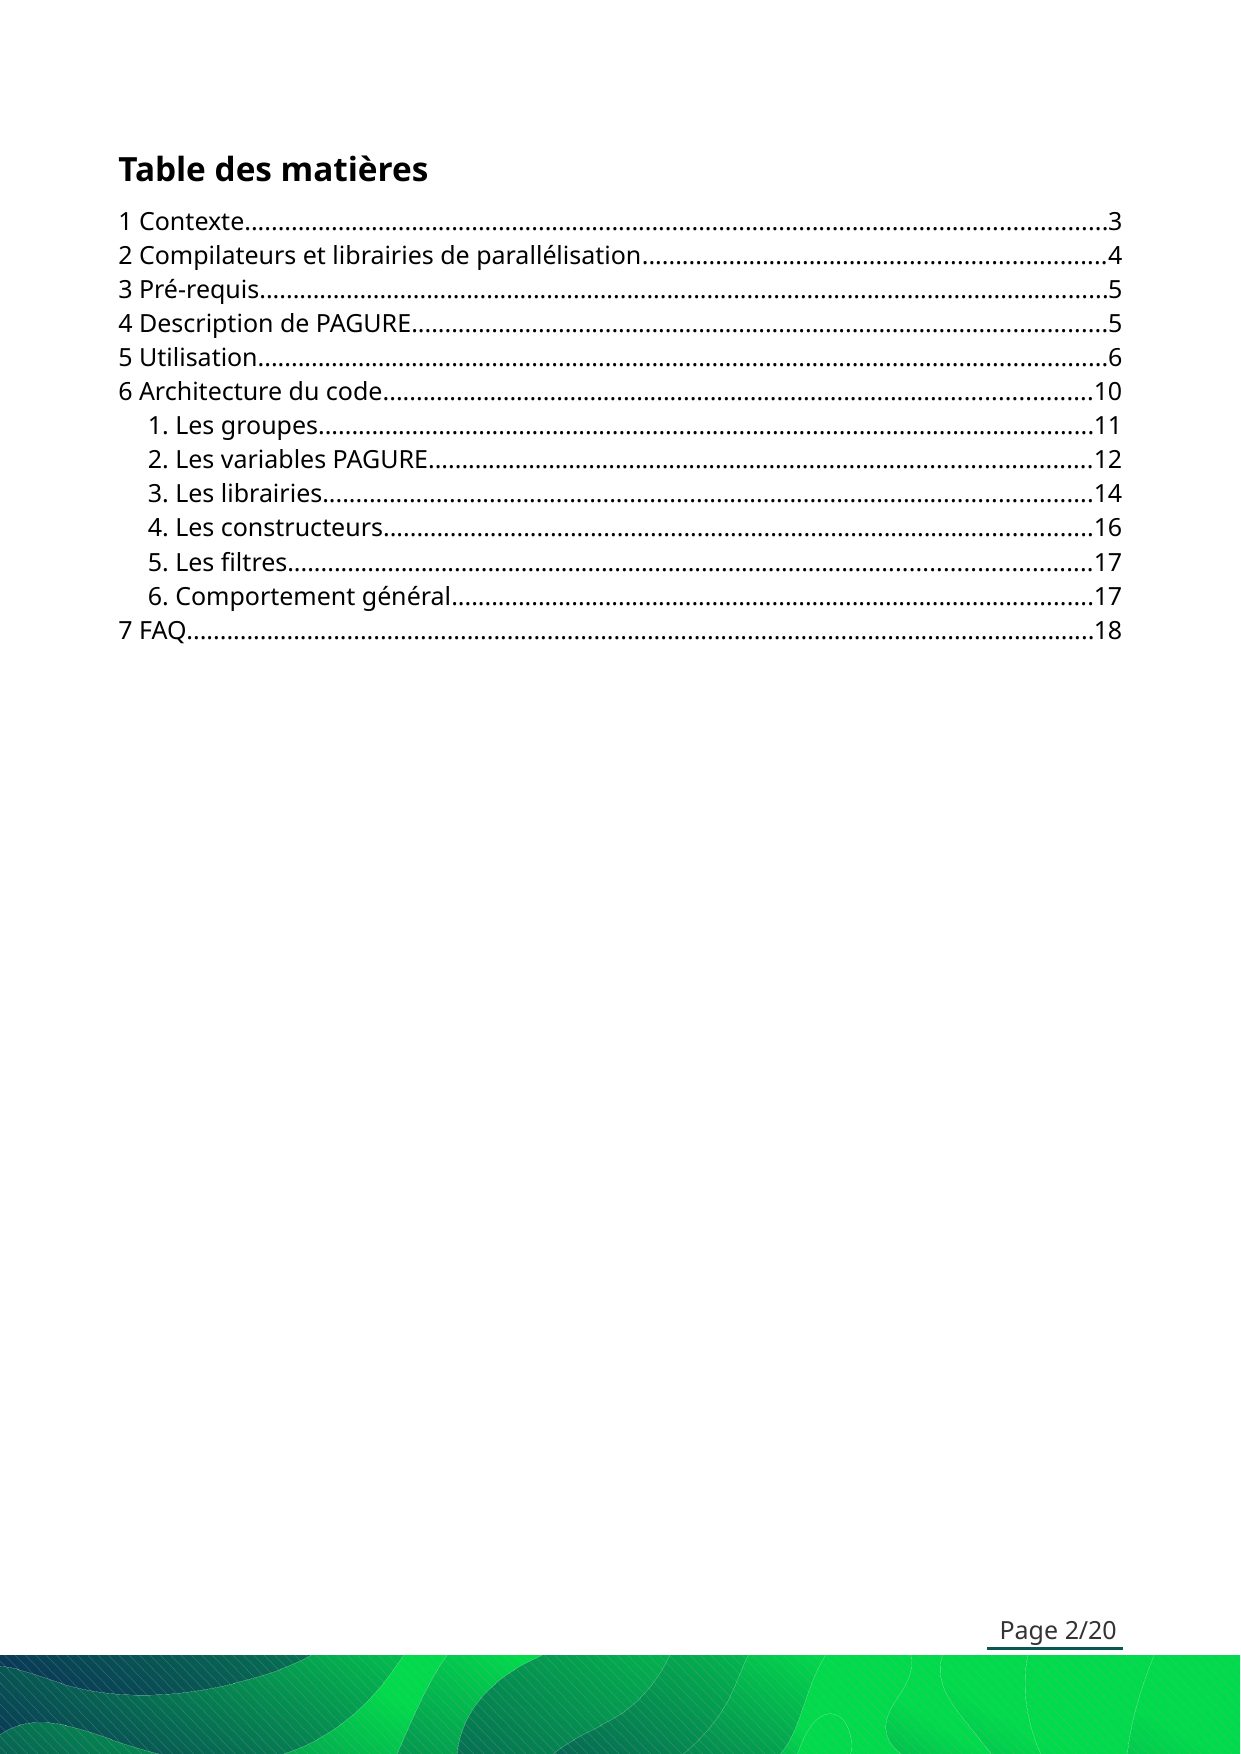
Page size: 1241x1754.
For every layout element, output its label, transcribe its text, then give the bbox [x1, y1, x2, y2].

text 2 Compilateurs et librairies de parallélisation 4 [118, 238, 1122, 272]
text 1 Contexte 3 [118, 203, 1122, 238]
subtitle Table des matières [118, 146, 1122, 191]
text 6 Architecture du code 10 [118, 374, 1122, 408]
text 4 Description de PAGURE 5 [118, 306, 1122, 340]
text 4. Les constructeurs 16 [148, 510, 1122, 544]
text 7 FAQ 18 [118, 612, 1122, 646]
text 3 Pré-requis 5 [118, 272, 1122, 306]
text 2. Les variables PAGURE 12 [148, 442, 1122, 476]
text 5. Les filtres 17 [148, 544, 1122, 578]
text 3. Les librairies 14 [148, 476, 1122, 510]
picture [0, 1655, 1241, 1754]
text 5 Utilisation 6 [118, 340, 1122, 374]
text 6. Comportement général 17 [148, 578, 1122, 612]
text 1. Les groupes 11 [148, 408, 1122, 442]
